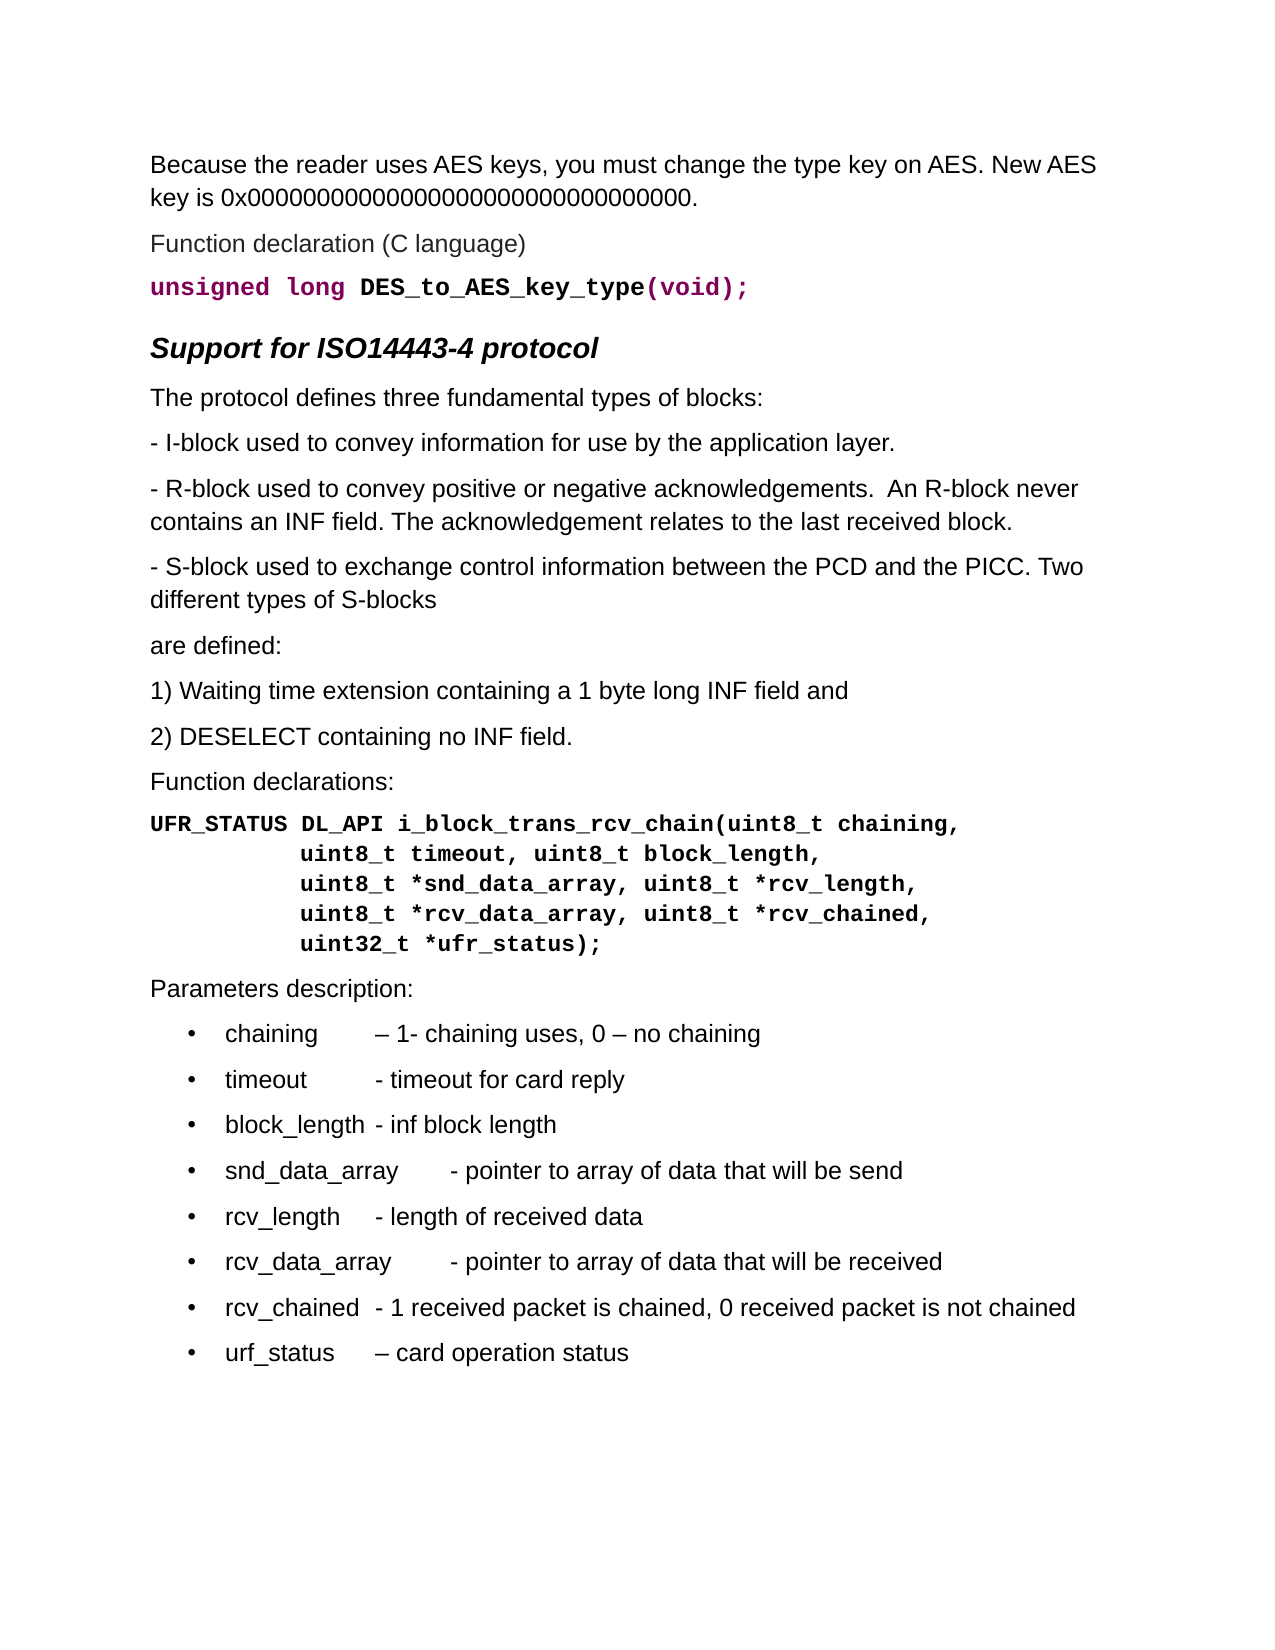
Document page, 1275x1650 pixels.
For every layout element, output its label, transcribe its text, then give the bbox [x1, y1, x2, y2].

text Parameters description: [150, 973, 1125, 1002]
list rcv_chained - 1 received packet is chained, 0 received packet is not chained [187, 1293, 1125, 1322]
list urf_status – card operation status [187, 1338, 1125, 1367]
text Because the reader uses AES keys, you must change the type key on AES. New AES key is 0x00000000000000000000000000000000. [150, 150, 1125, 212]
subtitle Support for ISO14443-4 protocol [150, 332, 1125, 365]
list block_length - inf block length [187, 1110, 1125, 1139]
text Function declaration (C language) [150, 228, 1125, 257]
text are defined: [150, 631, 1125, 659]
list rcv_length - length of received data [187, 1202, 1125, 1230]
list rcv_data_array - pointer to array of data that will be received [187, 1247, 1125, 1276]
text - I-block used to convey information for use by the application layer. [150, 428, 1125, 457]
text 2) DESELECT containing no INF field. [150, 722, 1125, 751]
text unsigned long DES_to_AES_key_type(void); [150, 274, 1125, 302]
text Function declarations: [150, 767, 1125, 796]
list chaining – 1- chaining uses, 0 – no chaining [187, 1019, 1125, 1048]
text 1) Waiting time extension containing a 1 byte long INF field and [150, 676, 1125, 705]
text - S-block used to exchange control information between the PCD and the PICC. Two different types of S-blocks [150, 552, 1125, 614]
list snd_data_array - pointer to array of data that will be send [187, 1156, 1125, 1185]
text The protocol defines three fundamental types of blocks: [150, 383, 1125, 411]
text - R-block used to convey positive or negative acknowledgements. An R-block never contains an INF field. The acknowledgement relates to the last received block. [150, 474, 1125, 535]
list timeout - timeout for card reply [187, 1065, 1125, 1093]
text UFR_STATUS DL_API i_block_trans_rcv_chain(uint8_t chaining, uint8_t timeout, uint8_t block_length, uint8_t *snd_data_array, uint8_t *rcv_length, uint8_t *rcv_data_array, uint8_t *rcv_chained, uint32_t *ufr_status); [150, 813, 1125, 958]
